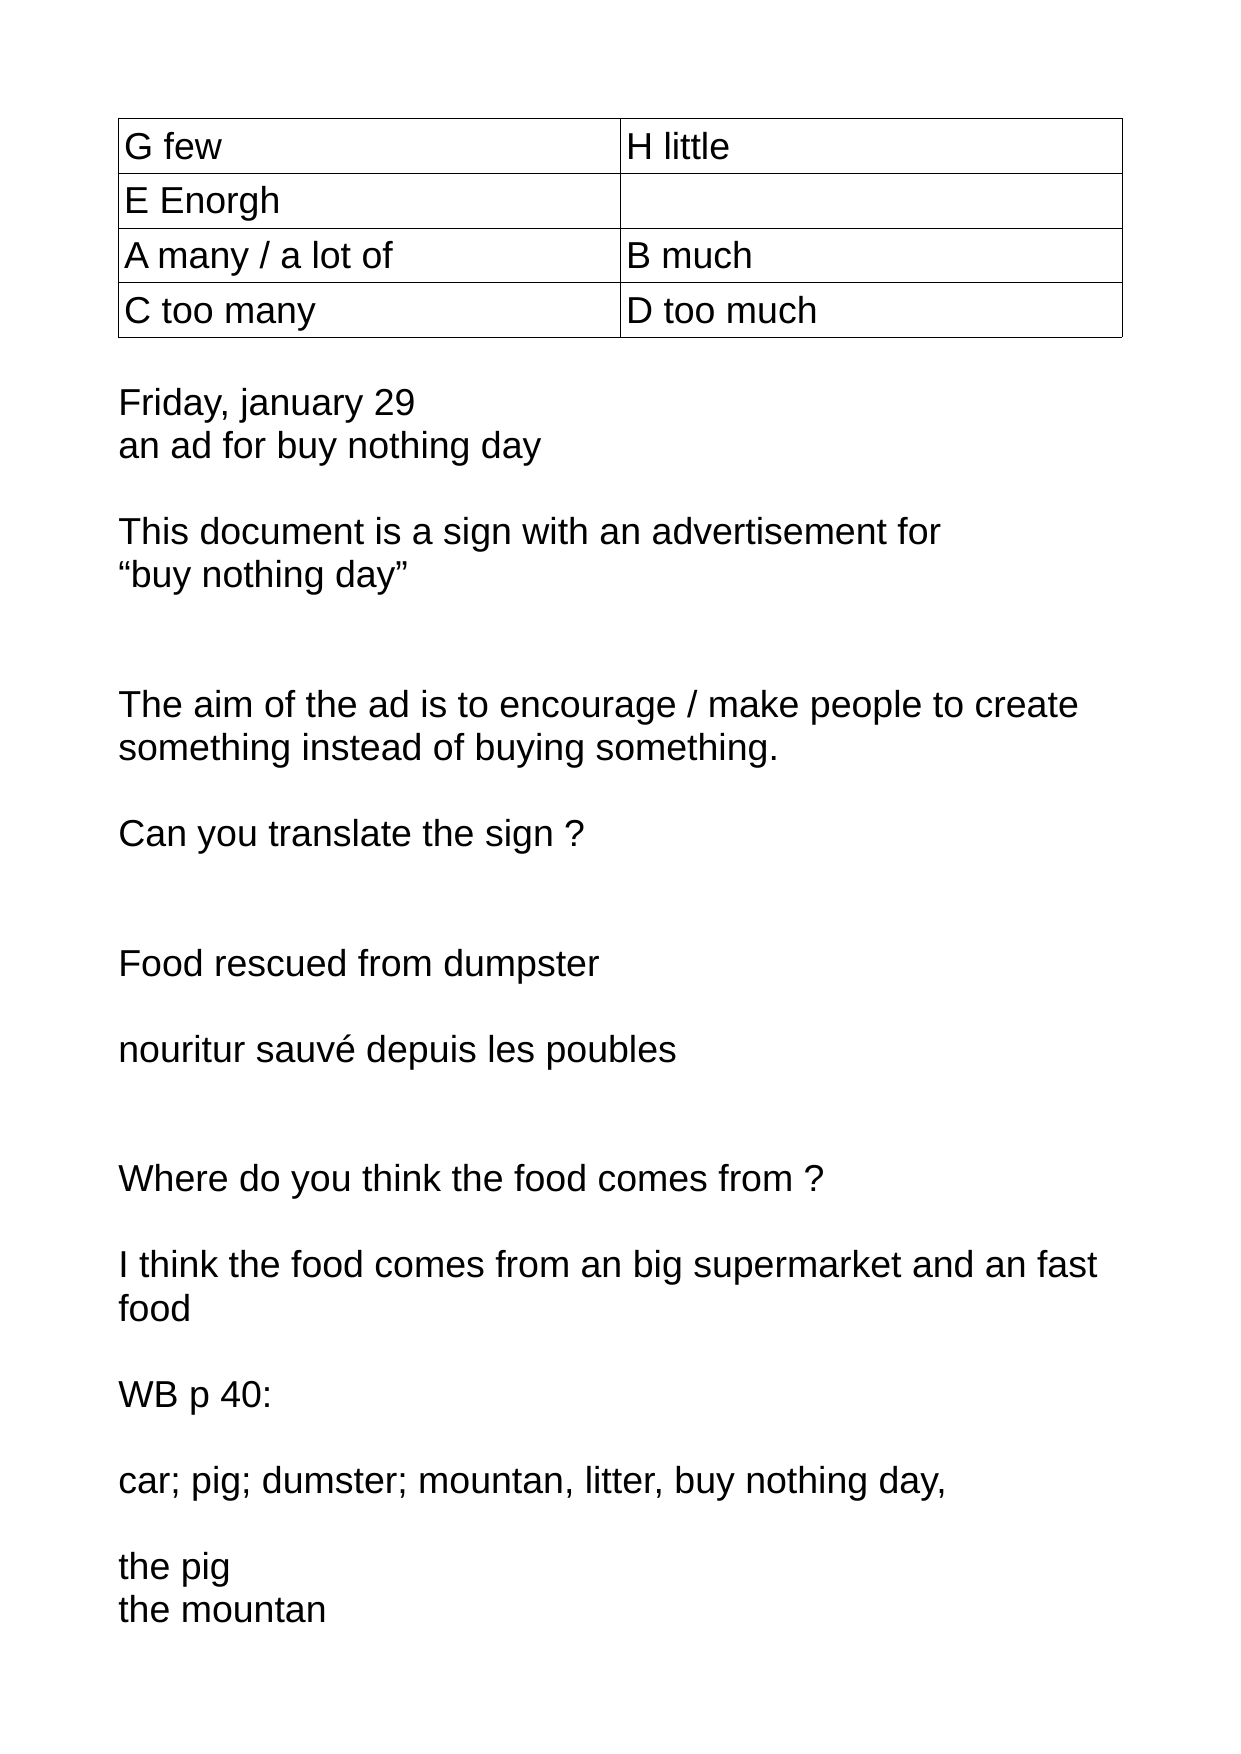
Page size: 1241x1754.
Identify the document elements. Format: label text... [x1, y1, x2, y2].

text WB p 40: [118, 1372, 1122, 1415]
text nouritur sauvé depuis les poubles [118, 1027, 1122, 1070]
text The aim of the ad is to encourage / make people to create something instead of buying something. [118, 682, 1122, 768]
table_cell C too many [119, 283, 620, 337]
text I think the food comes from an big supermarket and an fast food [118, 1243, 1122, 1329]
table_cell B much [621, 229, 1122, 282]
table_header H little [621, 119, 1122, 173]
text “buy nothing day” [118, 553, 1122, 596]
table_cell D too much [621, 283, 1122, 337]
table_cell E Enorgh [119, 174, 620, 227]
text car; pig; dumster; mountan, litter, buy nothing day, [118, 1458, 1122, 1501]
text Can you translate the sign ? [118, 811, 1122, 854]
text Where do you think the food comes from ? [118, 1156, 1122, 1199]
text Food rescued from dumpster [118, 941, 1122, 984]
text an ad for buy nothing day [118, 423, 1122, 466]
table_cell A many / a lot of [119, 229, 620, 282]
text the mountan [118, 1588, 1122, 1631]
table_header G few [119, 119, 620, 173]
text Friday, january 29 [118, 380, 1122, 423]
text This document is a sign with an advertisement for [118, 509, 1122, 553]
table_cell [621, 174, 1122, 227]
text the pig [118, 1544, 1122, 1588]
